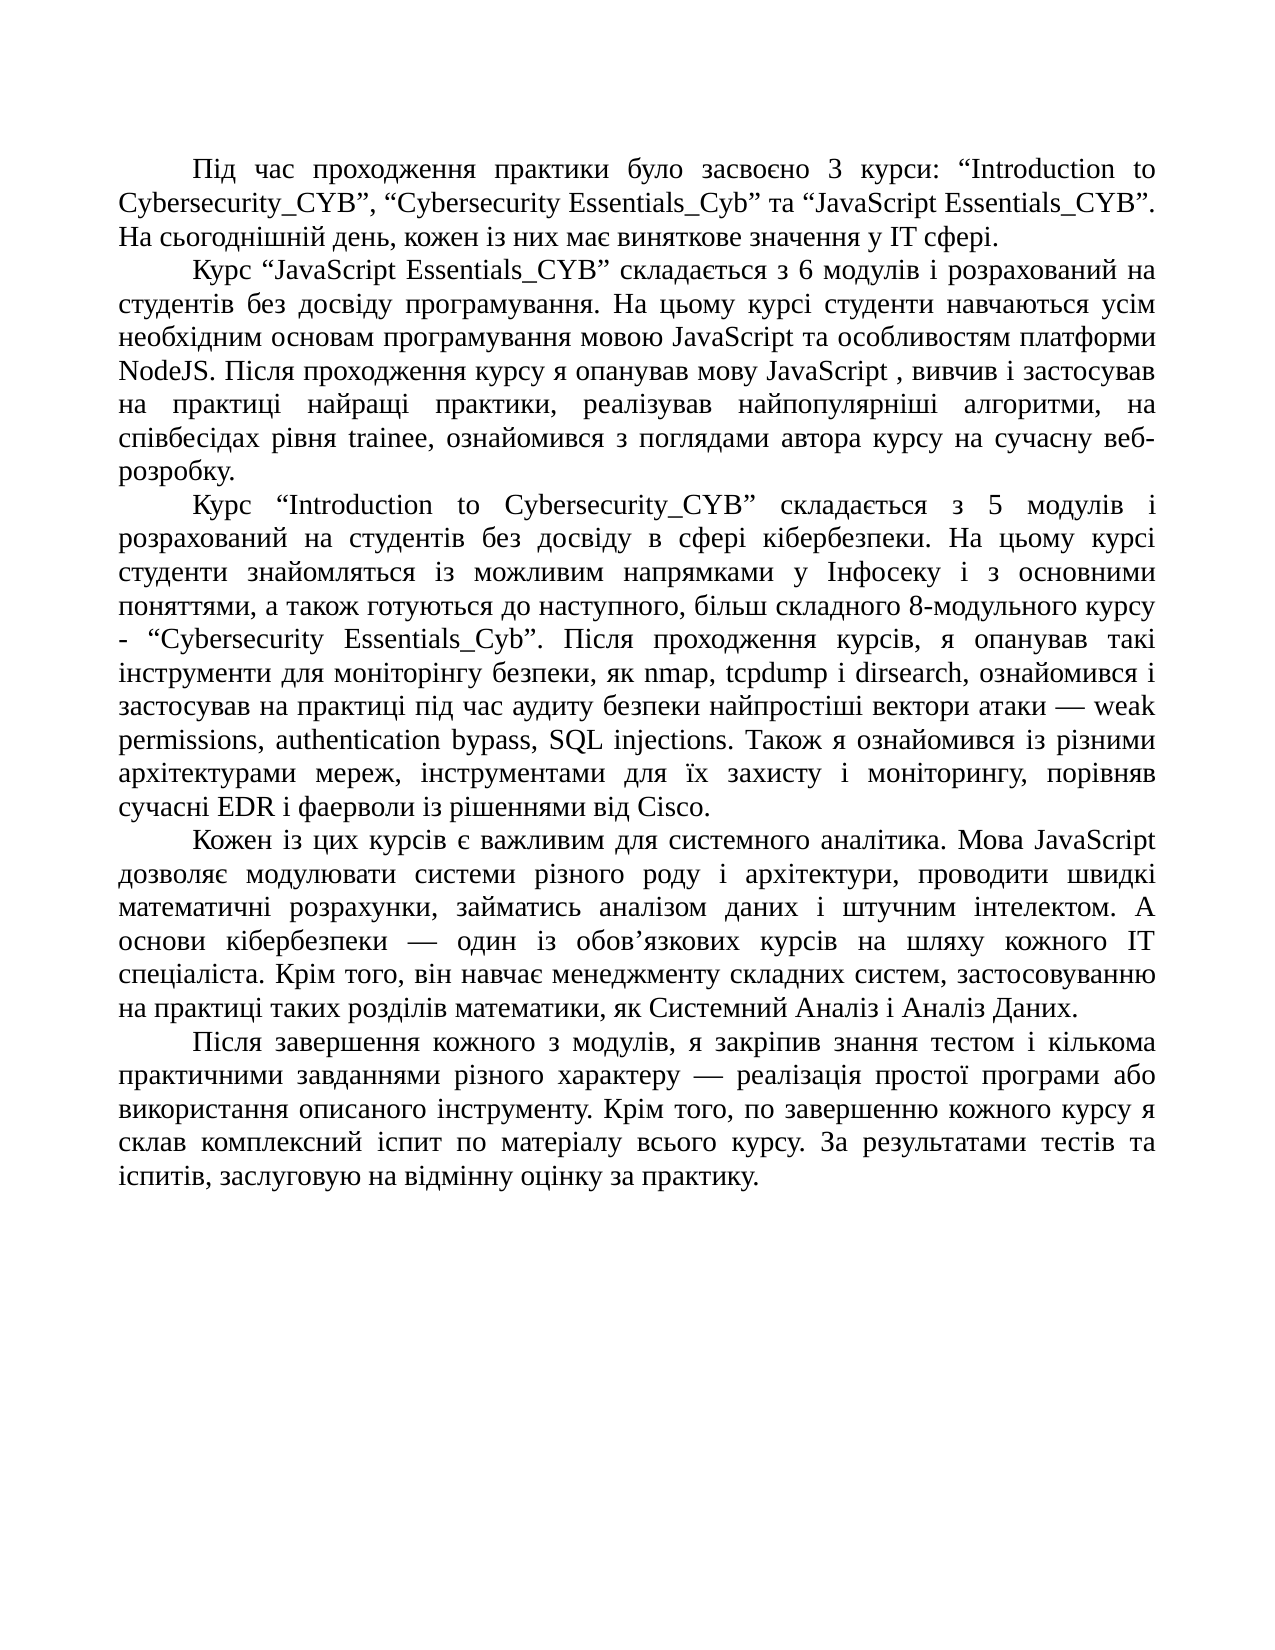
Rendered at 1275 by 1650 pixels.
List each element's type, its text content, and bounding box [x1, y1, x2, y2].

text Курс “Introduction to Cybersecurity_CYB” складається з 5 модулів і розрахований на студентів без досвіду в сфері кібербезпеки. На цьому курсі студенти знайомляться із можливим напрямками у Інфосеку і з основними поняттями, а також готуються до наступного, більш складного 8-модульного курсу - “Cybersecurity Essentials_Cyb”. Після проходження курсів, я опанував такі інструменти для моніторінгу безпеки, як nmap, tcpdump і dirsearch, ознайомився і застосував на практиці під час аудиту безпеки найпростіші вектори атаки — weak permissions, authentication bypass, SQL injections. Також я ознайомився із різними архітектурами мереж, інструментами для їх захисту і моніторингу, порівняв сучасні EDR і фаерволи із рішеннями від Cisco. [118, 487, 1157, 822]
text Після завершення кожного з модулів, я закріпив знання тестом і кількома практичними завданнями різного характеру — реалізація простої програми або використання описаного інструменту. Крім того, по завершенню кожного курсу я склав комплексний іспит по матеріалу всього курсу. За результатами тестів та іспитів, заслуговую на відмінну оцінку за практику. [118, 1024, 1157, 1191]
text Курс “JavaScript Essentials_CYB” складається з 6 модулів і розрахований на студентів без досвіду програмування. На цьому курсі студенти навчаються усім необхідним основам програмування мовою JavaScript та особливостям платформи NodeJS. Після проходження курсу я опанував мову JavaScript , вивчив і застосував на практиці найращі практики, реалізував найпопулярніші алгоритми, на співбесідах рівня trainee, ознайомився з поглядами автора курсу на сучасну веб-розробку. [118, 252, 1157, 487]
text Кожен із цих курсів є важливим для системного аналітика. Мова JavaScript дозволяє модулювати системи різного роду і архітектури, проводити швидкі математичні розрахунки, займатись аналізом даних і штучним інтелектом. А основи кібербезпеки — один із обов’язкових курсів на шляху кожного IT спеціаліста. Крім того, він навчає менеджменту складних систем, застосовуванню на практиці таких розділів математики, як Системний Аналіз і Аналіз Даних. [118, 822, 1157, 1024]
text Під час проходження практики було засвоєно 3 курси: “Introduction to Cybersecurity_CYB”, “Cybersecurity Essentials_Cyb” та “JavaScript Essentials_CYB”. На сьогоднішній день, кожен із них має виняткове значення у IT сфері. [118, 152, 1157, 252]
